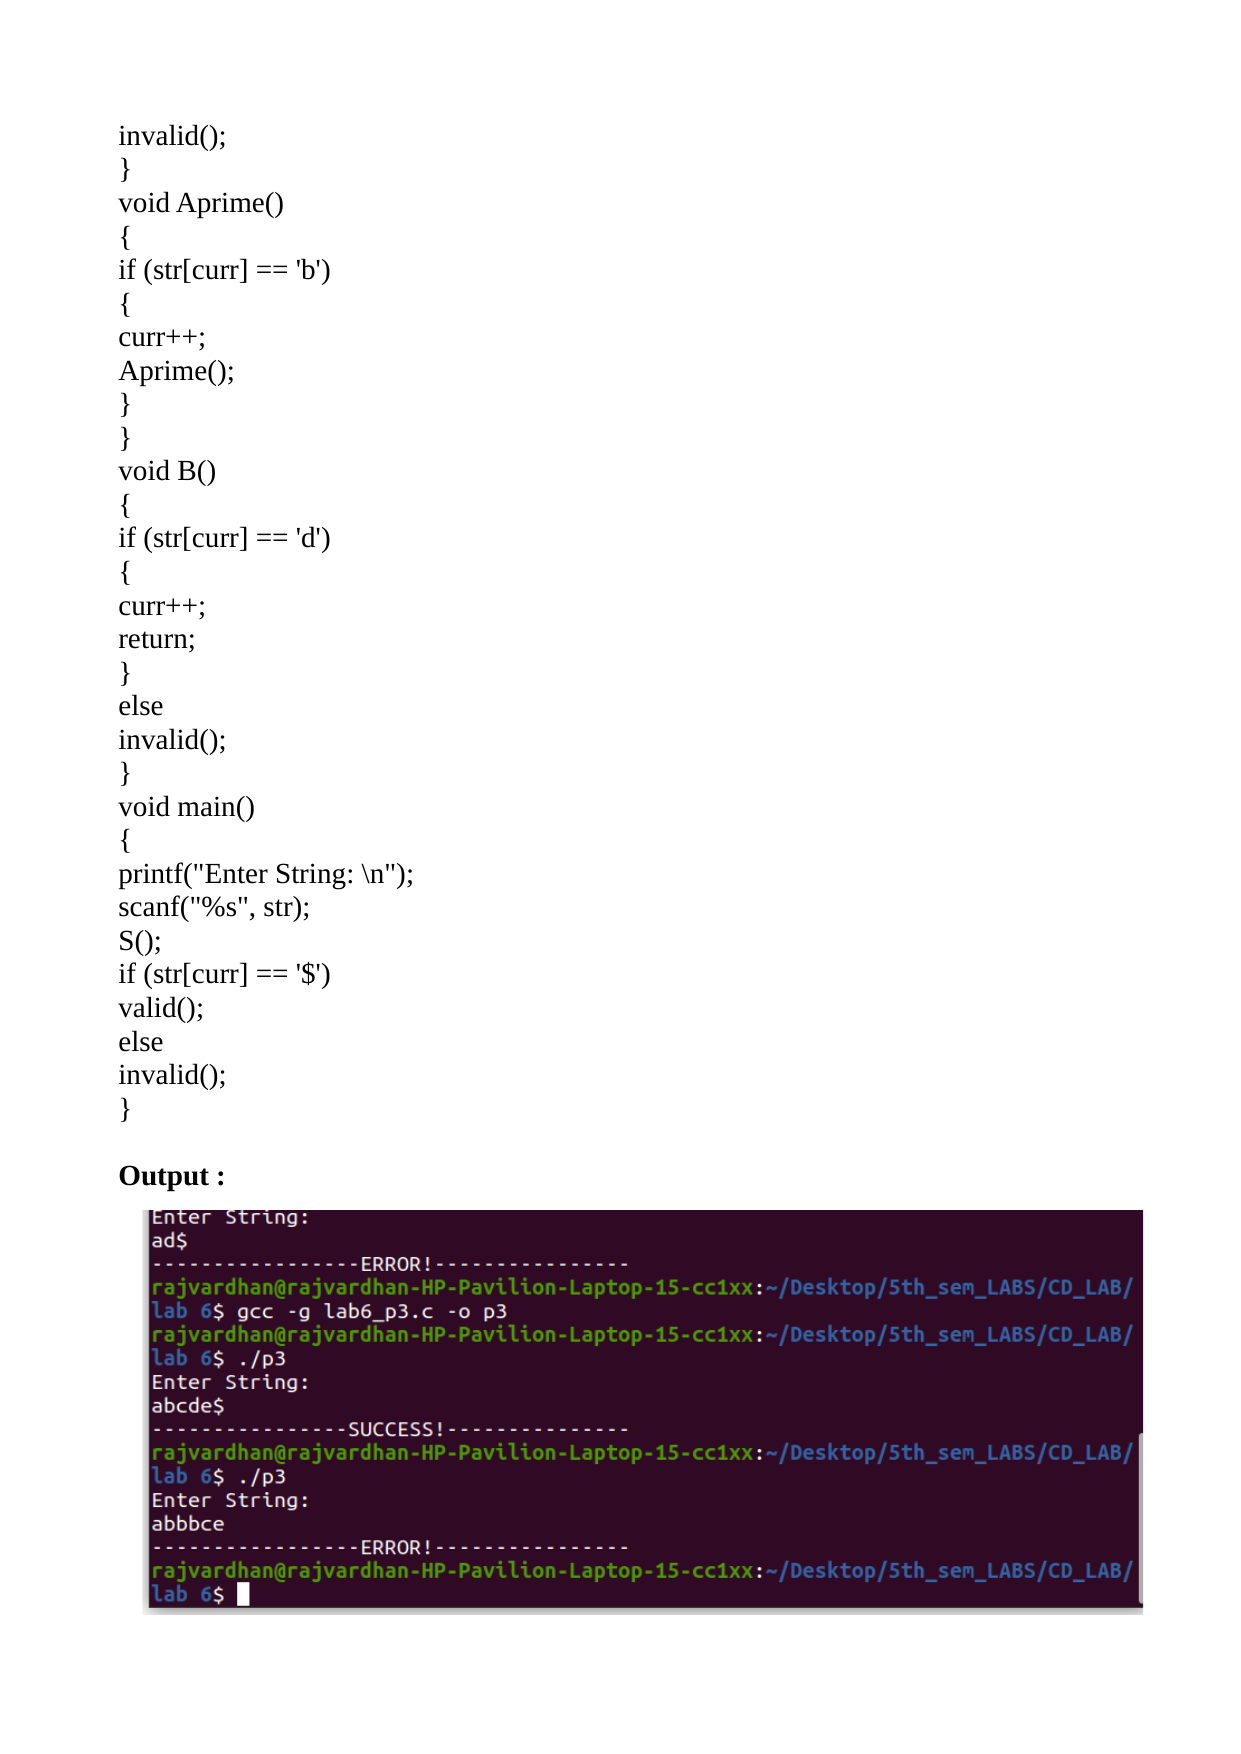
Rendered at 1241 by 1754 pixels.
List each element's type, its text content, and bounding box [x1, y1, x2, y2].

text { [118, 487, 1122, 521]
text { [118, 822, 1122, 856]
text return; [118, 621, 1122, 655]
text else [118, 1024, 1122, 1057]
text if (str[curr] == '$') [118, 957, 1122, 990]
text invalid(); [118, 1057, 1122, 1091]
text } [118, 1091, 1122, 1124]
text } [118, 420, 1122, 453]
text if (str[curr] == 'b') [118, 252, 1122, 286]
picture [142, 1210, 1144, 1615]
text void B() [118, 453, 1122, 487]
text scanf("%s", str); [118, 889, 1122, 923]
text { [118, 286, 1122, 319]
text Aprime(); [118, 353, 1122, 386]
text } [118, 755, 1122, 789]
text curr++; [118, 319, 1122, 353]
text } [118, 655, 1122, 688]
text S(); [118, 923, 1122, 957]
text curr++; [118, 588, 1122, 621]
text Output : [118, 1158, 1122, 1191]
text } [118, 152, 1122, 185]
text { [118, 554, 1122, 588]
text { [118, 219, 1122, 252]
text void Aprime() [118, 185, 1122, 219]
text } [118, 386, 1122, 420]
text else [118, 688, 1122, 722]
text void main() [118, 789, 1122, 822]
text if (str[curr] == 'd') [118, 521, 1122, 554]
text invalid(); [118, 118, 1122, 152]
text valid(); [118, 990, 1122, 1024]
text printf("Enter String: \n"); [118, 856, 1122, 889]
text invalid(); [118, 722, 1122, 755]
